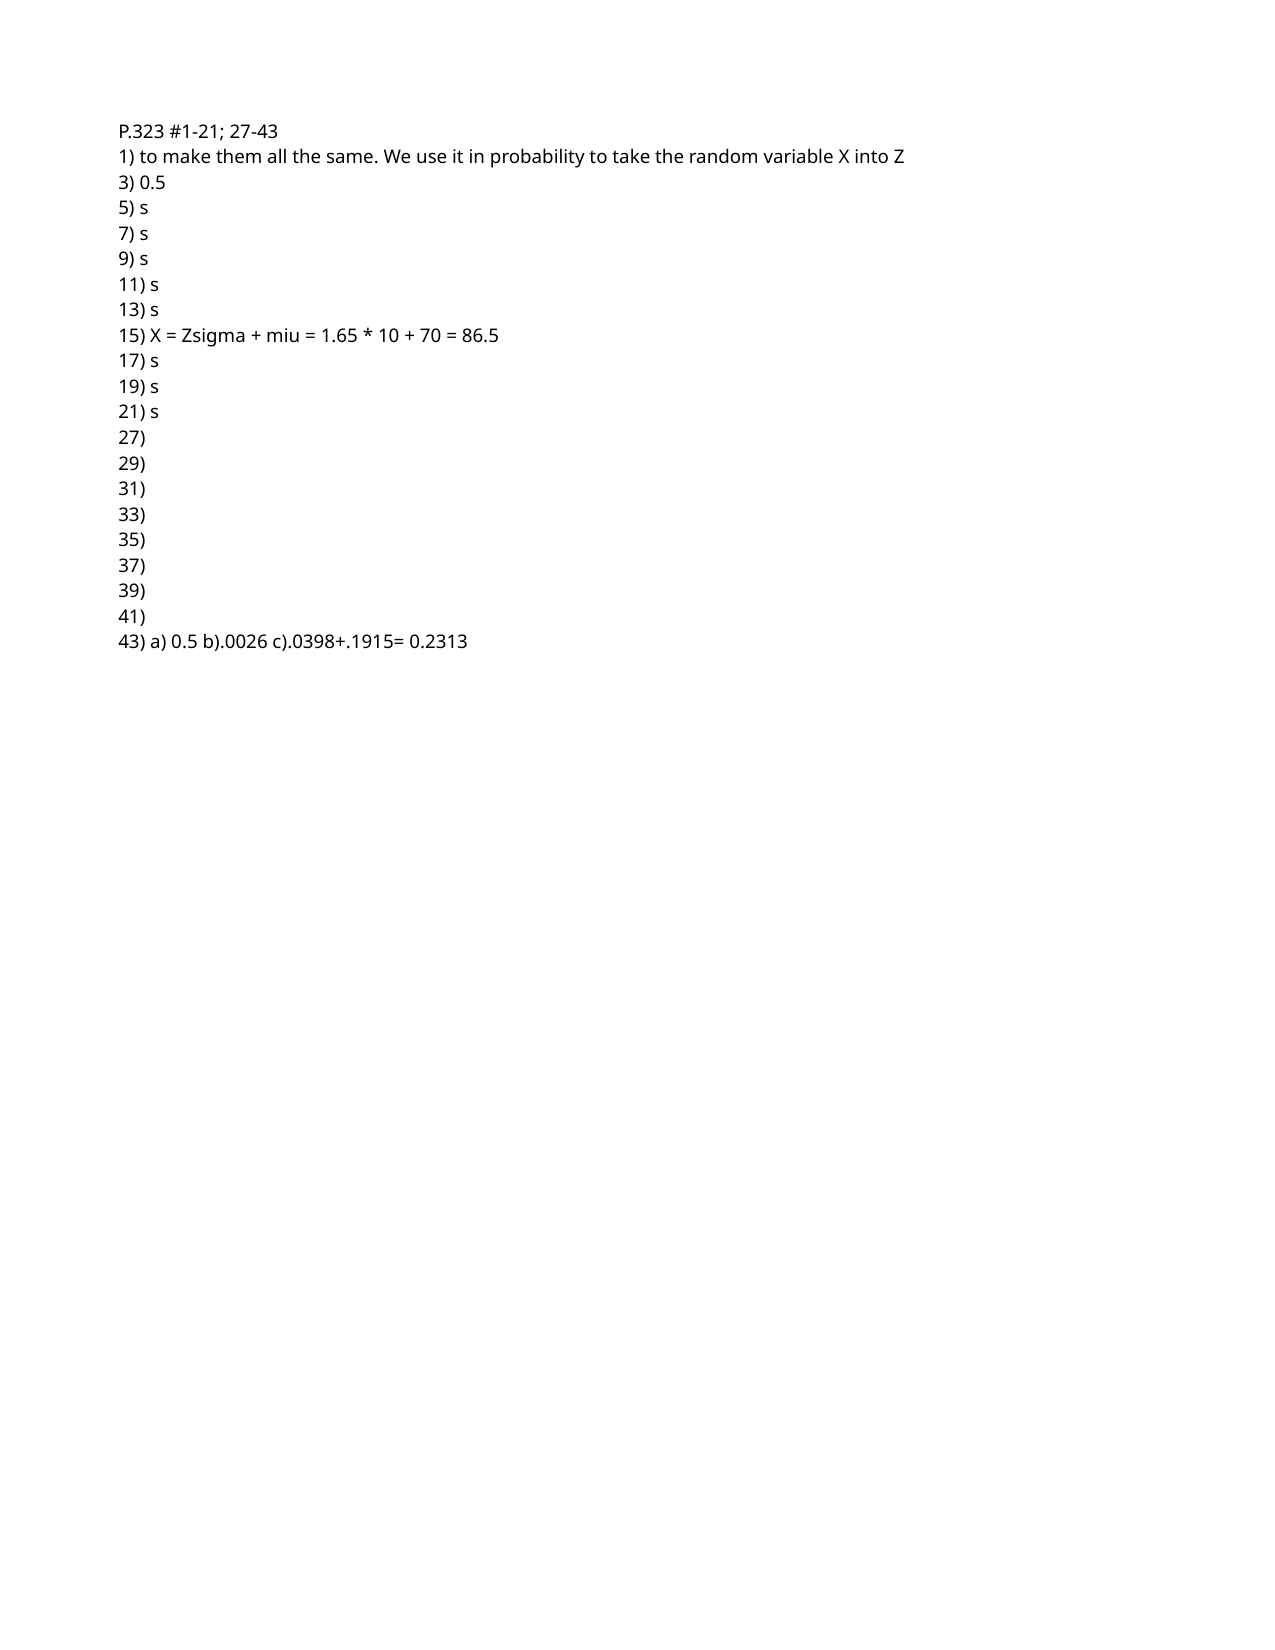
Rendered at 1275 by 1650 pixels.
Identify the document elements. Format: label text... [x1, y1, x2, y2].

text 13) s [118, 297, 1157, 322]
text 21) s [118, 399, 1157, 424]
text 29) [118, 450, 1157, 475]
text 11) s [118, 271, 1157, 297]
text P.323 #1-21; 27-43 [118, 118, 1157, 144]
text 35) [118, 526, 1157, 552]
text 9) s [118, 246, 1157, 271]
text 17) s [118, 348, 1157, 373]
text 37) [118, 552, 1157, 577]
text 33) [118, 501, 1157, 526]
text 31) [118, 475, 1157, 501]
text 7) s [118, 220, 1157, 246]
text 15) X = Zsigma + miu = 1.65 * 10 + 70 = 86.5 [118, 322, 1157, 348]
text 41) [118, 603, 1157, 628]
text 43) a) 0.5 b).0026 c).0398+.1915= 0.2313 [118, 628, 1157, 654]
text 19) s [118, 373, 1157, 399]
text 1) to make them all the same. We use it in probability to take the random variable X into Z [118, 144, 1157, 169]
text 27) [118, 424, 1157, 450]
text 5) s [118, 195, 1157, 220]
text 39) [118, 577, 1157, 603]
text 3) 0.5 [118, 169, 1157, 195]
